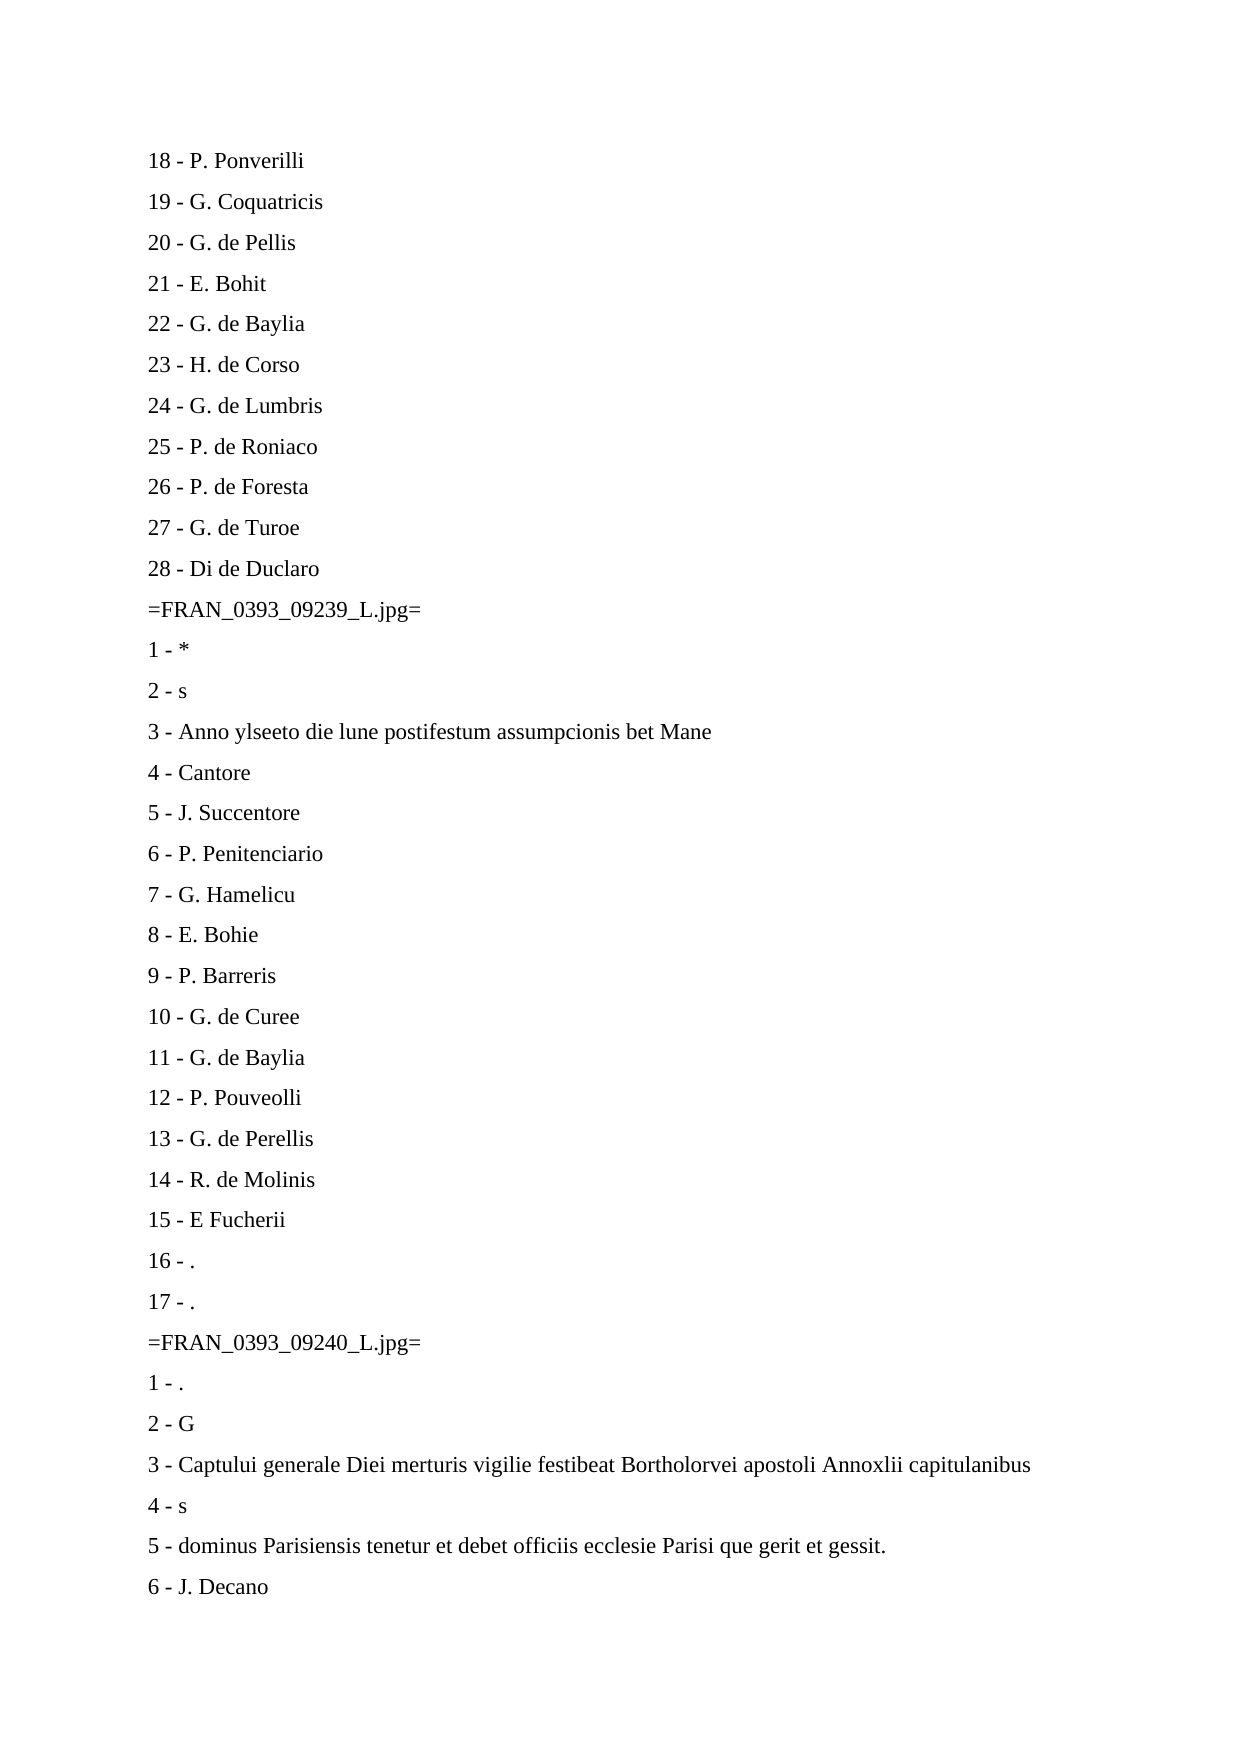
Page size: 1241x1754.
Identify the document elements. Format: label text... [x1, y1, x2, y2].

text 25 - P. de Roniaco [148, 433, 1093, 459]
text 11 - G. de Baylia [148, 1044, 1093, 1070]
text 6 - P. Penitenciario [148, 840, 1093, 866]
text 3 - Captului generale Diei merturis vigilie festibeat Bortholorvei apostoli Annoxlii capitulanibus [148, 1451, 1093, 1477]
text 7 - G. Hamelicu [148, 881, 1093, 907]
text 16 - . [148, 1247, 1093, 1274]
text 5 - dominus Parisiensis tenetur et debet officiis ecclesie Parisi que gerit et gessit. [148, 1532, 1093, 1559]
text 27 - G. de Turoe [148, 514, 1093, 541]
text 2 - s [148, 677, 1093, 703]
text 8 - E. Bohie [148, 921, 1093, 948]
text 18 - P. Ponverilli [148, 148, 1093, 174]
text 22 - G. de Baylia [148, 311, 1093, 337]
text 12 - P. Pouveolli [148, 1084, 1093, 1111]
text 23 - H. de Corso [148, 351, 1093, 378]
text 5 - J. Succentore [148, 799, 1093, 826]
text 1 - . [148, 1369, 1093, 1396]
text 21 - E. Bohit [148, 270, 1093, 296]
text 9 - P. Barreris [148, 962, 1093, 988]
text 2 - G [148, 1410, 1093, 1437]
text =FRAN_0393_09240_L.jpg= [148, 1329, 1093, 1355]
text 1 - * [148, 636, 1093, 663]
text 4 - Cantore [148, 758, 1093, 785]
text 13 - G. de Perellis [148, 1125, 1093, 1151]
text 4 - s [148, 1492, 1093, 1518]
text 3 - Anno ylseeto die lune postifestum assumpcionis bet Mane [148, 718, 1093, 744]
text =FRAN_0393_09239_L.jpg= [148, 596, 1093, 622]
text 10 - G. de Curee [148, 1003, 1093, 1029]
text 19 - G. Coquatricis [148, 188, 1093, 215]
text 15 - E Fucherii [148, 1207, 1093, 1233]
text 17 - . [148, 1288, 1093, 1314]
text 26 - P. de Foresta [148, 473, 1093, 500]
text 24 - G. de Lumbris [148, 392, 1093, 418]
text 20 - G. de Pellis [148, 229, 1093, 255]
text 28 - Di de Duclaro [148, 555, 1093, 581]
text 14 - R. de Molinis [148, 1166, 1093, 1192]
text 6 - J. Decano [148, 1573, 1093, 1599]
